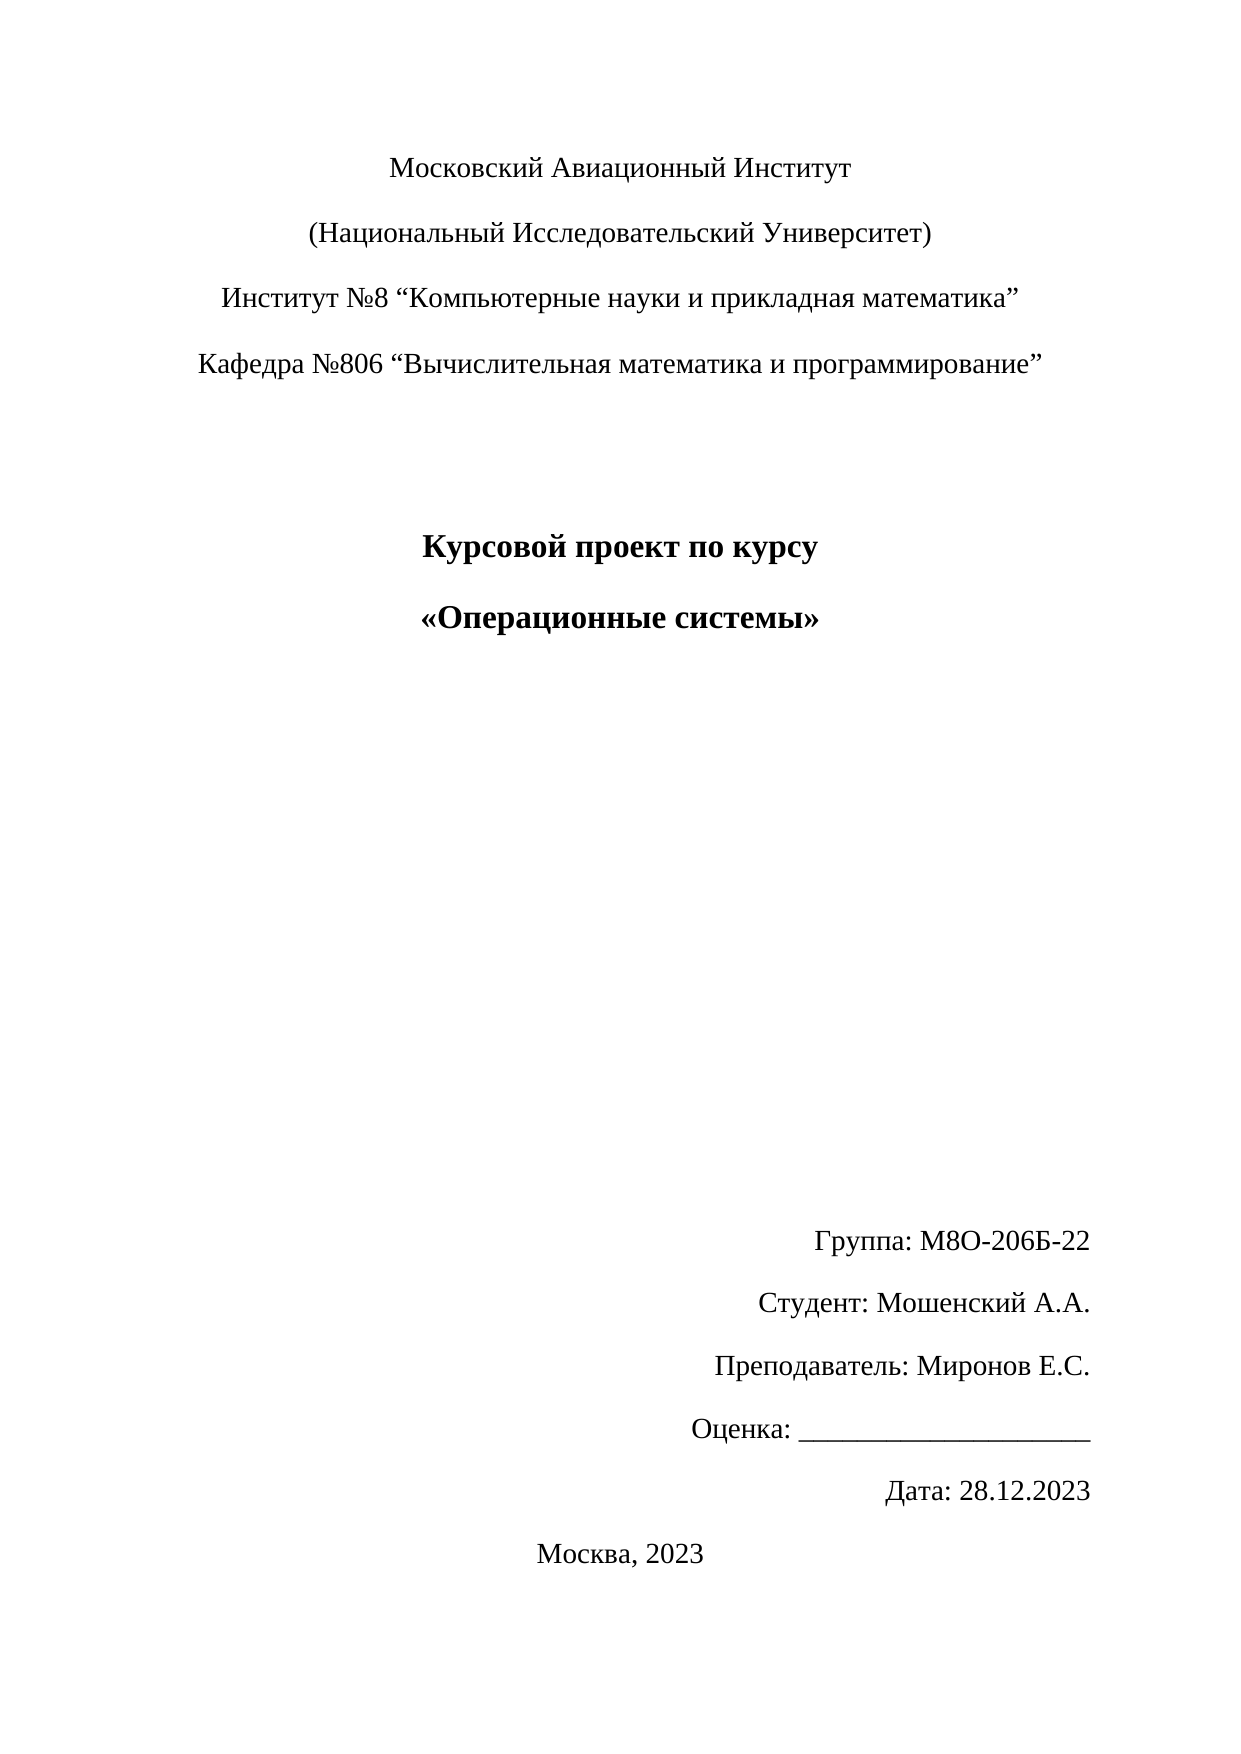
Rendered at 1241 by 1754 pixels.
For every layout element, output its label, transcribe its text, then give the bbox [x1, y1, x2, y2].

text «Операционные системы» [150, 597, 1090, 635]
text Московский Авиационный Институт [150, 150, 1090, 183]
text Преподаватель: Миронов Е.С. [150, 1348, 1090, 1382]
text Дата: 28.12.2023 [150, 1473, 1090, 1507]
text Студент: Мошенский А.А. [150, 1285, 1090, 1319]
text Оценка: ____________________ [150, 1411, 1090, 1444]
text Кафедра №806 “Вычислительная математика и программирование” [150, 346, 1090, 379]
text Группа: М8О-206Б-22 [150, 1223, 1090, 1256]
text Институт №8 “Компьютерные науки и прикладная математика” [150, 281, 1090, 314]
text Москва, 2023 [150, 1536, 1090, 1570]
text (Национальный Исследовательский Университет) [150, 215, 1090, 249]
text Курсовой проект по курсу [150, 526, 1090, 565]
